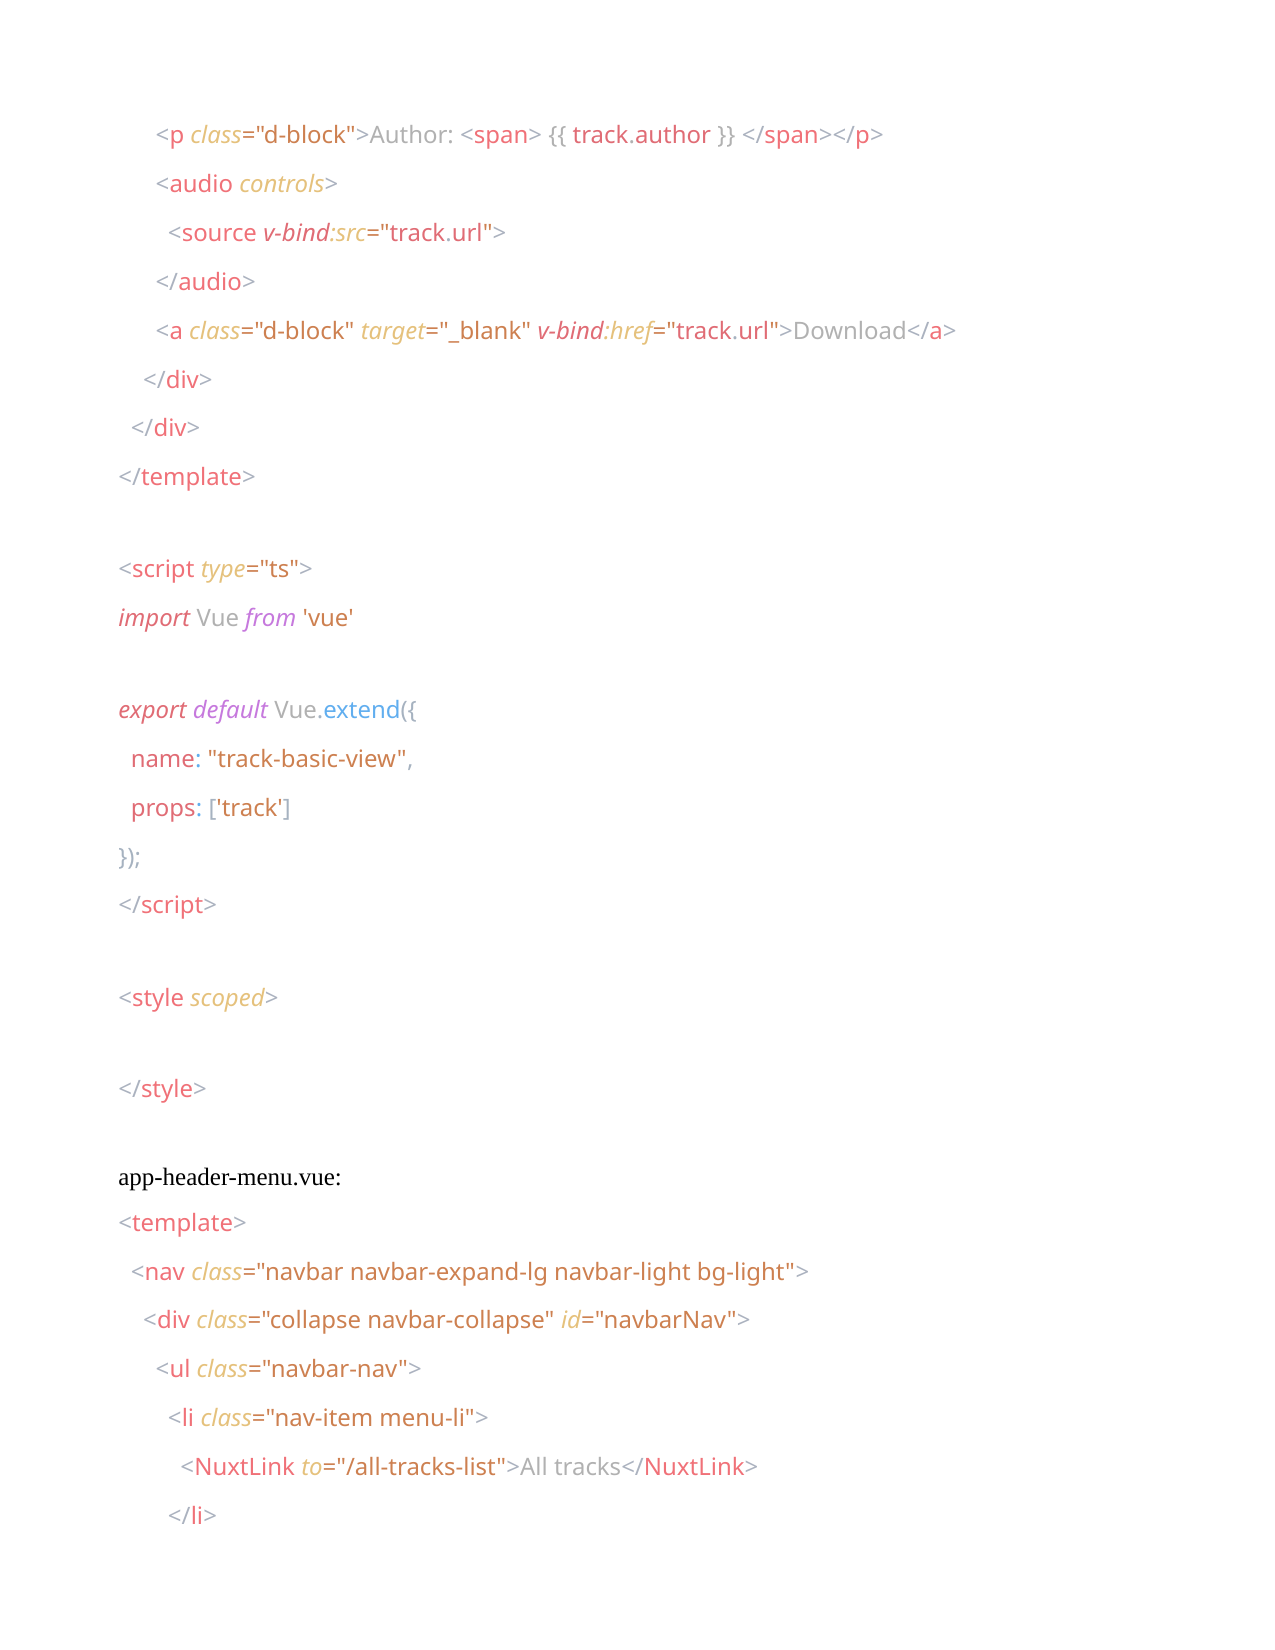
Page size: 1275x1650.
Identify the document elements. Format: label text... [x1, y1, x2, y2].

text app-header-menu.vue: [118, 1162, 1157, 1191]
text <p class="d-block">Author: <span> {{ track.author }} </span></p> <audio controls> <source v-bind:src="track.url"> </audio> <a class="d-block" target="_blank" v-bind:href="track.url">Download</a> </div> </div> </template> <script type="ts"> import Vue from 'vue' export default Vue.extend({ name: "track-basic-view", props: ['track'] }); </script> <style scoped> </style> [118, 118, 1157, 1148]
text <template> <nav class="navbar navbar-expand-lg navbar-light bg-light"> <div class="collapse navbar-collapse" id="navbarNav"> <ul class="navbar-nav"> <li class="nav-item menu-li"> <NuxtLink to="/all-tracks-list">All tracks</NuxtLink> </li> [118, 1206, 1157, 1531]
